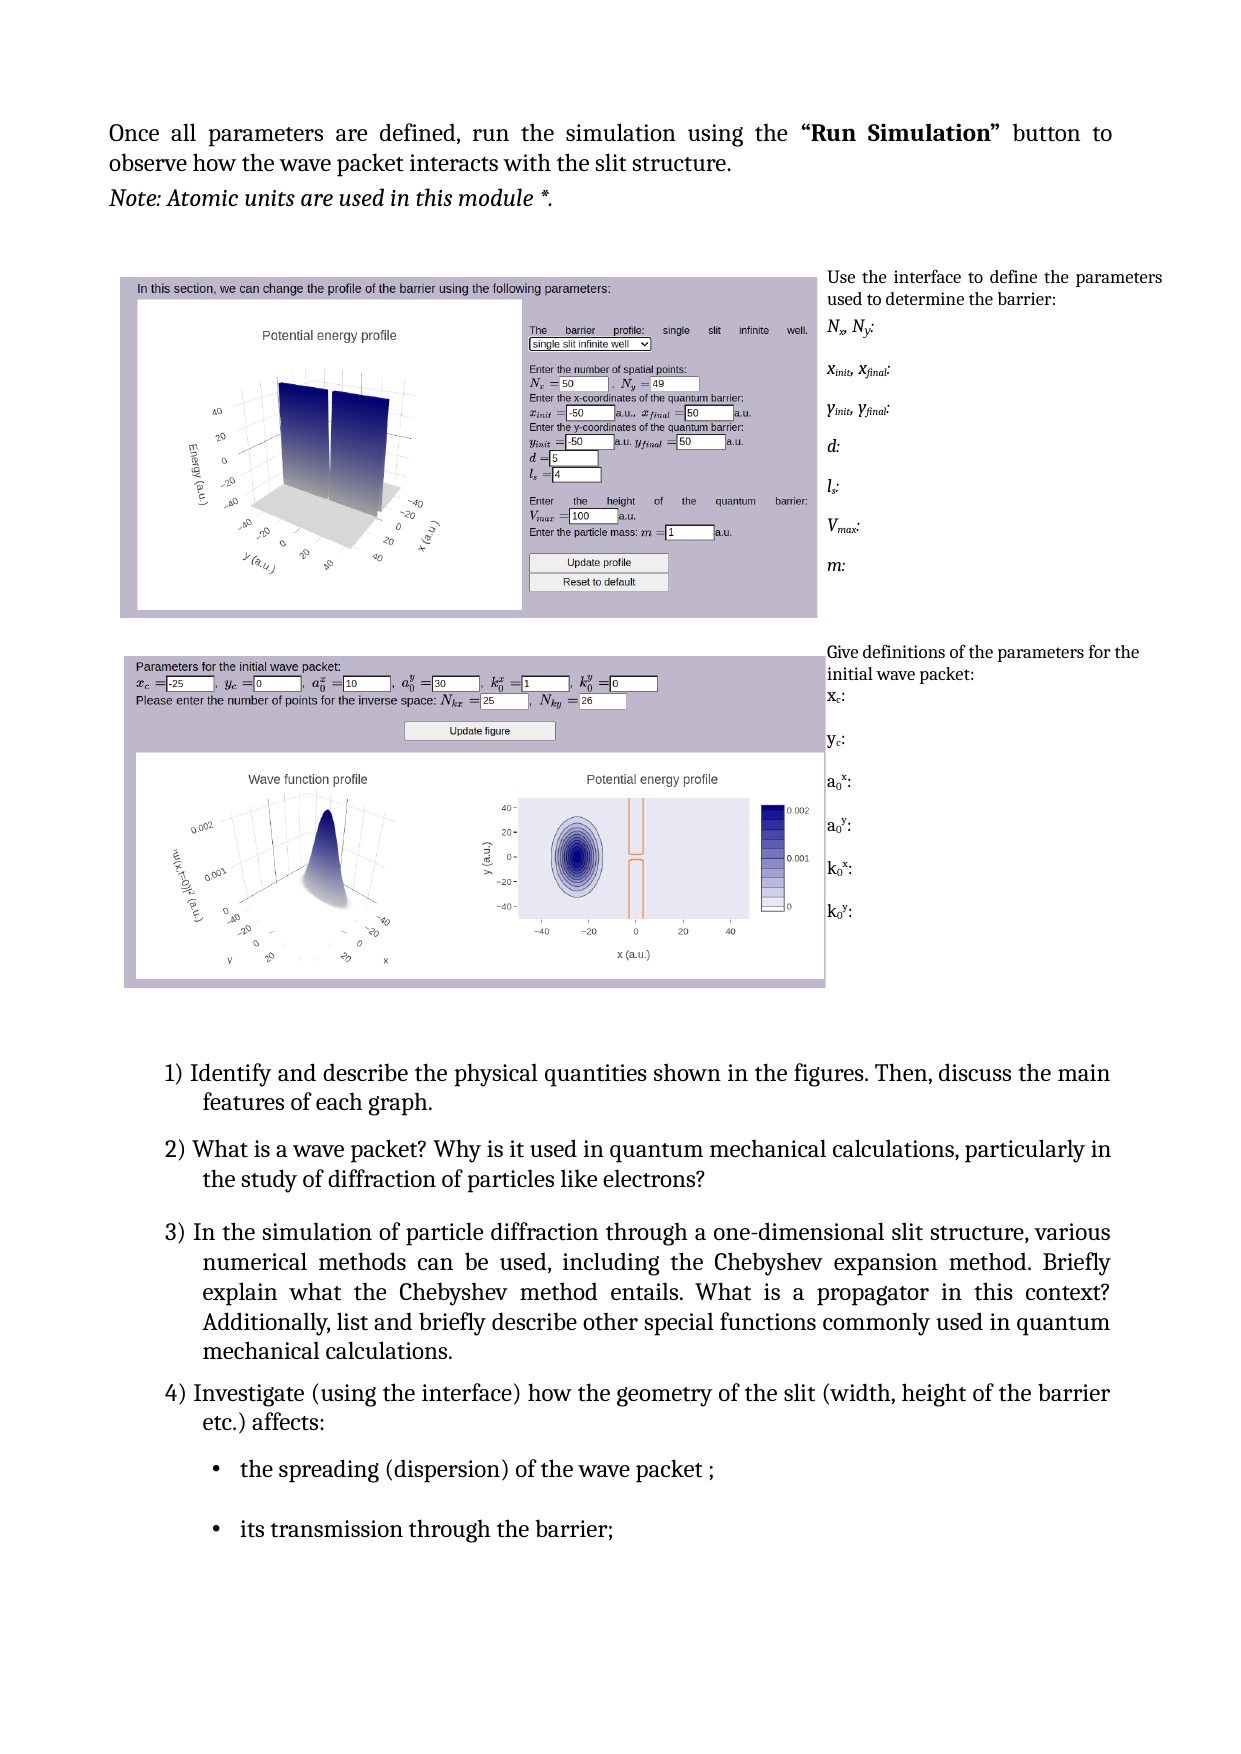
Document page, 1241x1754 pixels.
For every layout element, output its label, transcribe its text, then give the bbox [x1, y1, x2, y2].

text Note: Atomic units are used in this module *. [109, 183, 1112, 213]
picture [120, 277, 818, 618]
text Once all parameters are defined, run the simulation using the “Run Simulation” button to observe how the wave packet interacts with the slit structure. [109, 118, 1112, 177]
table_cell [118, 636, 821, 1022]
table_header Use the interface to define the parameters used to determine the barrier: Nx, Ny: xinit, xfinal: yinit, yfinal: d: ls: Vmax: m: [821, 261, 1169, 636]
text 3) In the simulation of particle diffraction through a one-dimensional slit structure, various numerical methods can be used, including the Chebyshev expansion method. Briefly explain what the Chebyshev method entails. What is a propagator in this context? Additionally, list and briefly describe other special functions commonly used in quantum mechanical calculations. [165, 1217, 1112, 1366]
text 1) Identify and describe the physical quantities shown in the figures. Then, discuss the main features of each graph. [165, 1057, 1112, 1117]
table_header [118, 261, 821, 636]
list the spreading (dispersion) of the wave packet ; [212, 1454, 1169, 1484]
text 2) What is a wave packet? Why is it used in quantum mechanical calculations, particularly in the study of diffraction of particles like electrons? [165, 1134, 1112, 1194]
table_cell Give definitions of the parameters for the initial wave packet: xc: yc: a0x: a0y: k0x: k0y: [821, 636, 1169, 1022]
list its transmission through the barrier; [212, 1514, 1169, 1543]
picture [123, 656, 826, 988]
text 4) Investigate (using the interface) how the geometry of the slit (width, height of the barrier etc.) affects: [165, 1377, 1112, 1437]
